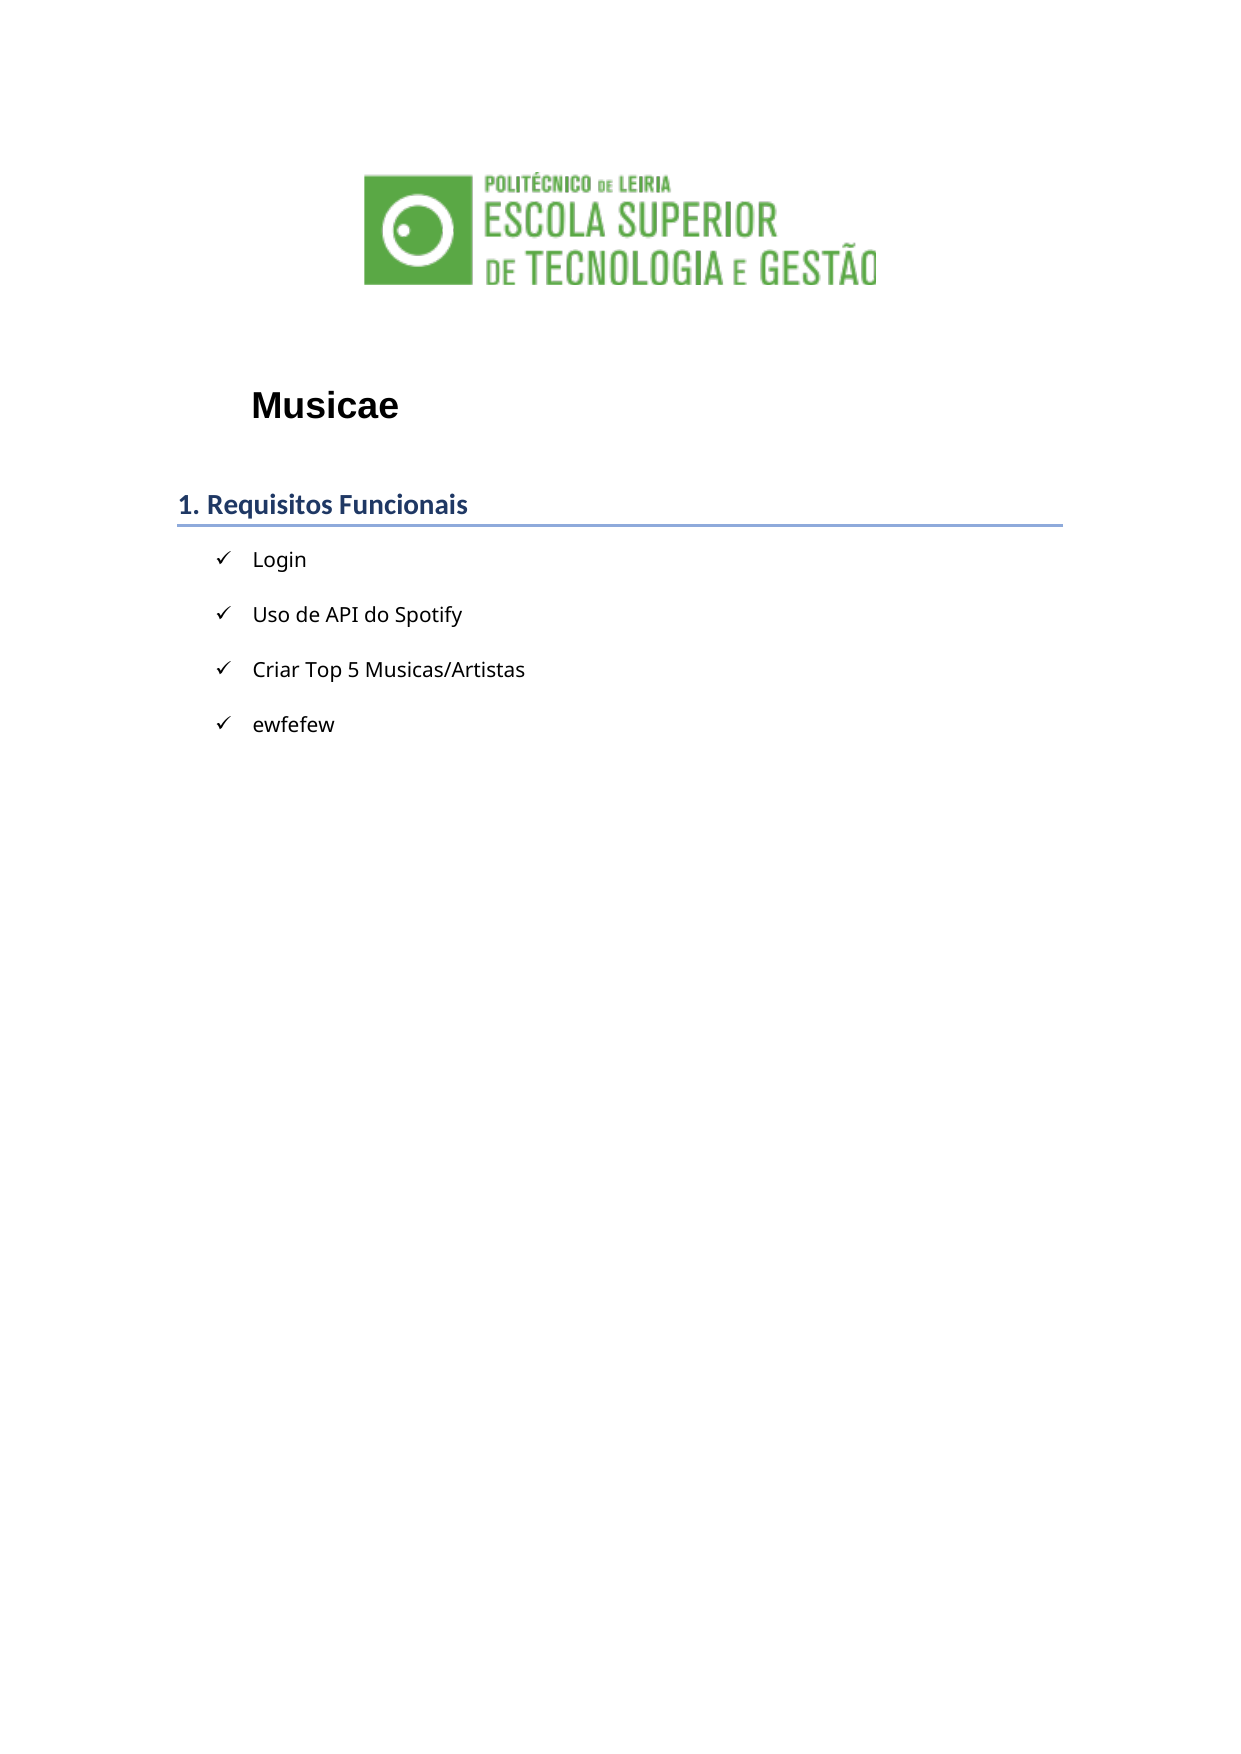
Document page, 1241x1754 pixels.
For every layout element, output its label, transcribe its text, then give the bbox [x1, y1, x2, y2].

list Criar Top 5 Musicas/Artistas [215, 655, 1063, 683]
list Login [215, 545, 1063, 573]
list Uso de API do Spotify [215, 600, 1063, 628]
list ewfefew [215, 710, 1063, 738]
list Requisitos Funcionais [177, 486, 1063, 524]
text Musicae [177, 383, 1063, 427]
